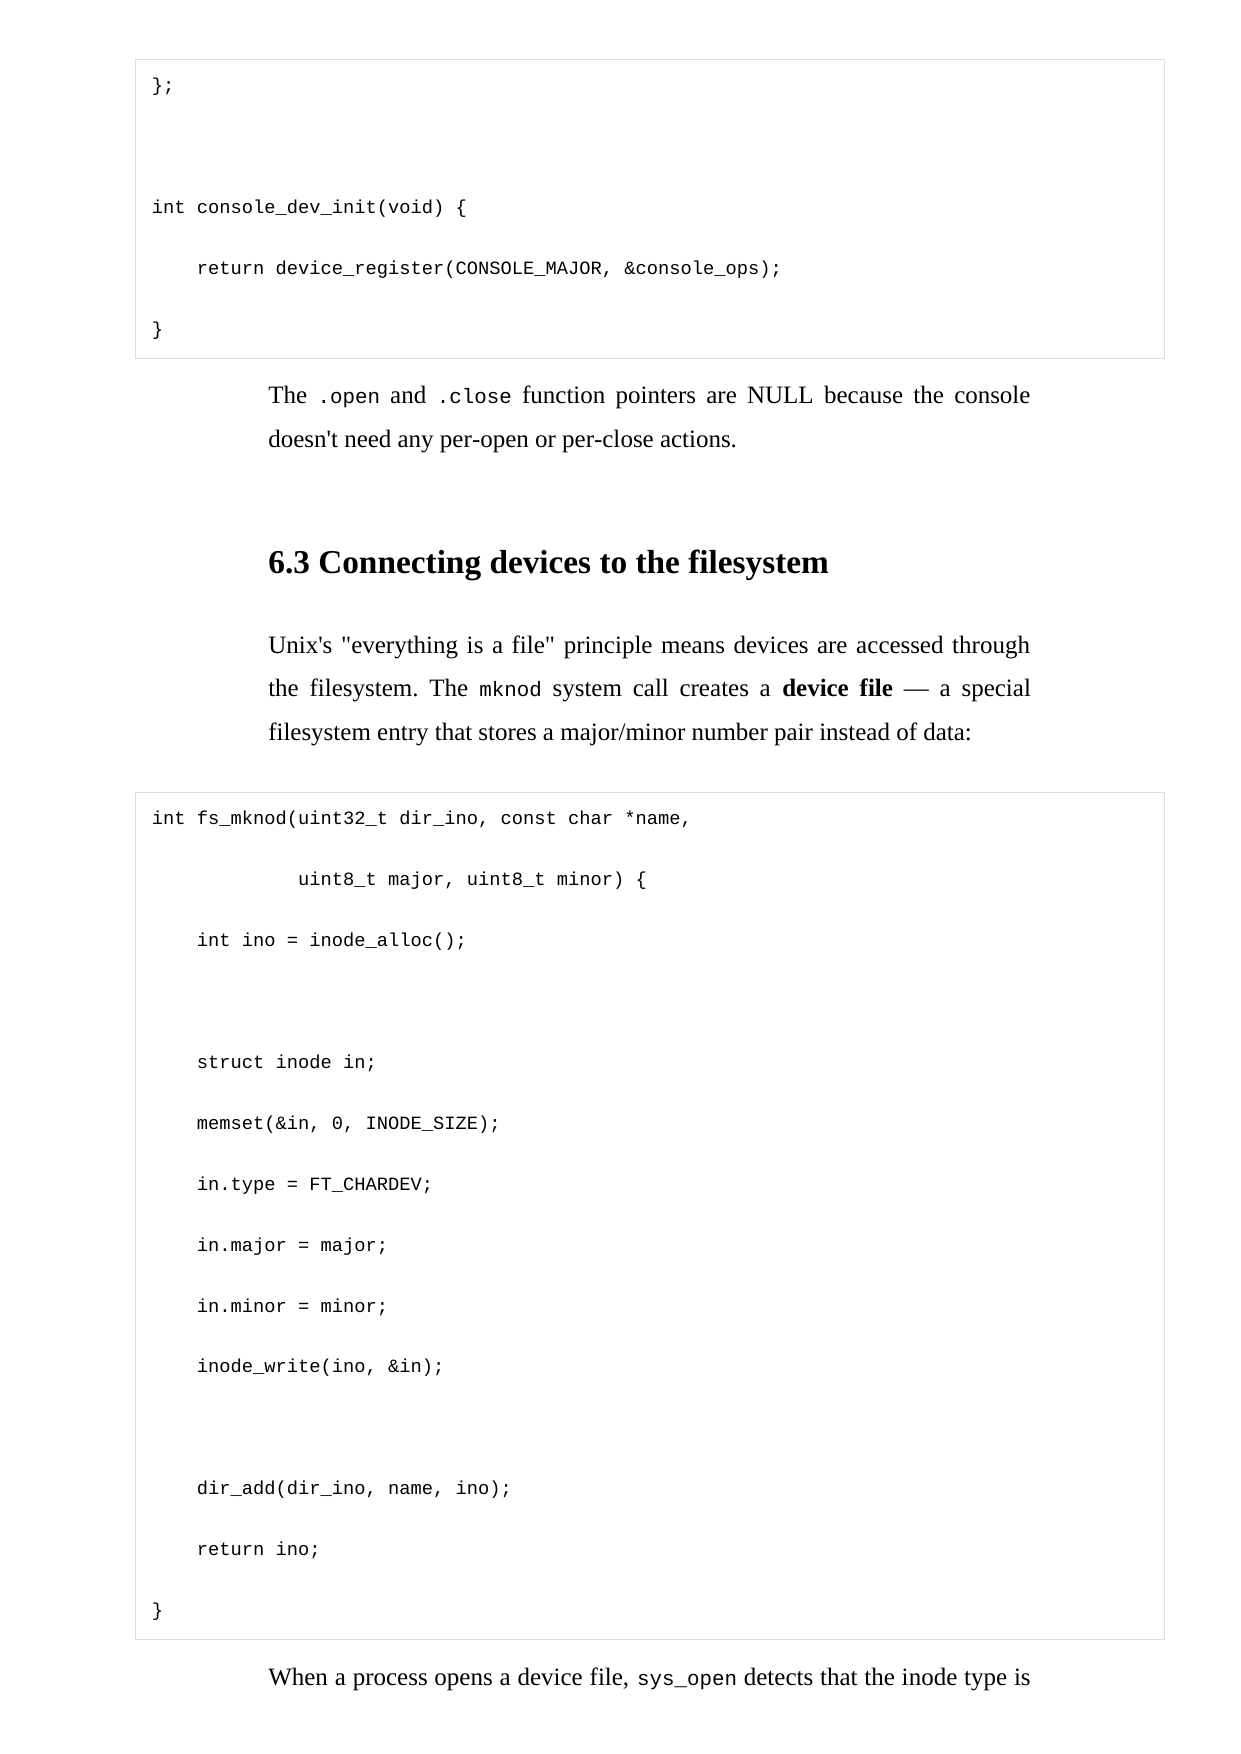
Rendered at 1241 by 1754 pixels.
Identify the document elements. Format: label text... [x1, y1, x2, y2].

text dir_add(dir_ino, name, ino); [136, 1462, 1164, 1500]
text } [136, 303, 1164, 358]
text int ino = inode_alloc(); [136, 914, 1164, 952]
text }; [136, 60, 1164, 97]
text When a process opens a device file, sys_open detects that the inode type is [268, 1662, 1031, 1692]
subtitle 6.3 Connecting devices to the filesystem [268, 543, 1031, 581]
text return device_register(CONSOLE_MAJOR, &console_ops); [136, 242, 1164, 280]
text } [136, 1584, 1164, 1639]
text inode_write(ino, &in); [136, 1341, 1164, 1378]
text in.major = major; [136, 1219, 1164, 1257]
text uint8_t major, uint8_t minor) { [136, 853, 1164, 891]
text int console_dev_init(void) { [136, 181, 1164, 219]
text memset(&in, 0, INODE_SIZE); [136, 1097, 1164, 1135]
text The .open and .close function pointers are NULL because the console doesn't need any per-open or per-close actions. [268, 381, 1031, 453]
text int fs_mknod(uint32_t dir_ino, const char *name, [136, 793, 1164, 830]
text Unix's "everything is a file" principle means devices are accessed through the filesystem. The mknod system call creates a device file — a special filesystem entry that stores a major/minor number pair instead of data: [268, 630, 1031, 746]
text struct inode in; [136, 1036, 1164, 1074]
text return ino; [136, 1523, 1164, 1561]
text in.minor = minor; [136, 1279, 1164, 1318]
text in.type = FT_CHARDEV; [136, 1158, 1164, 1196]
